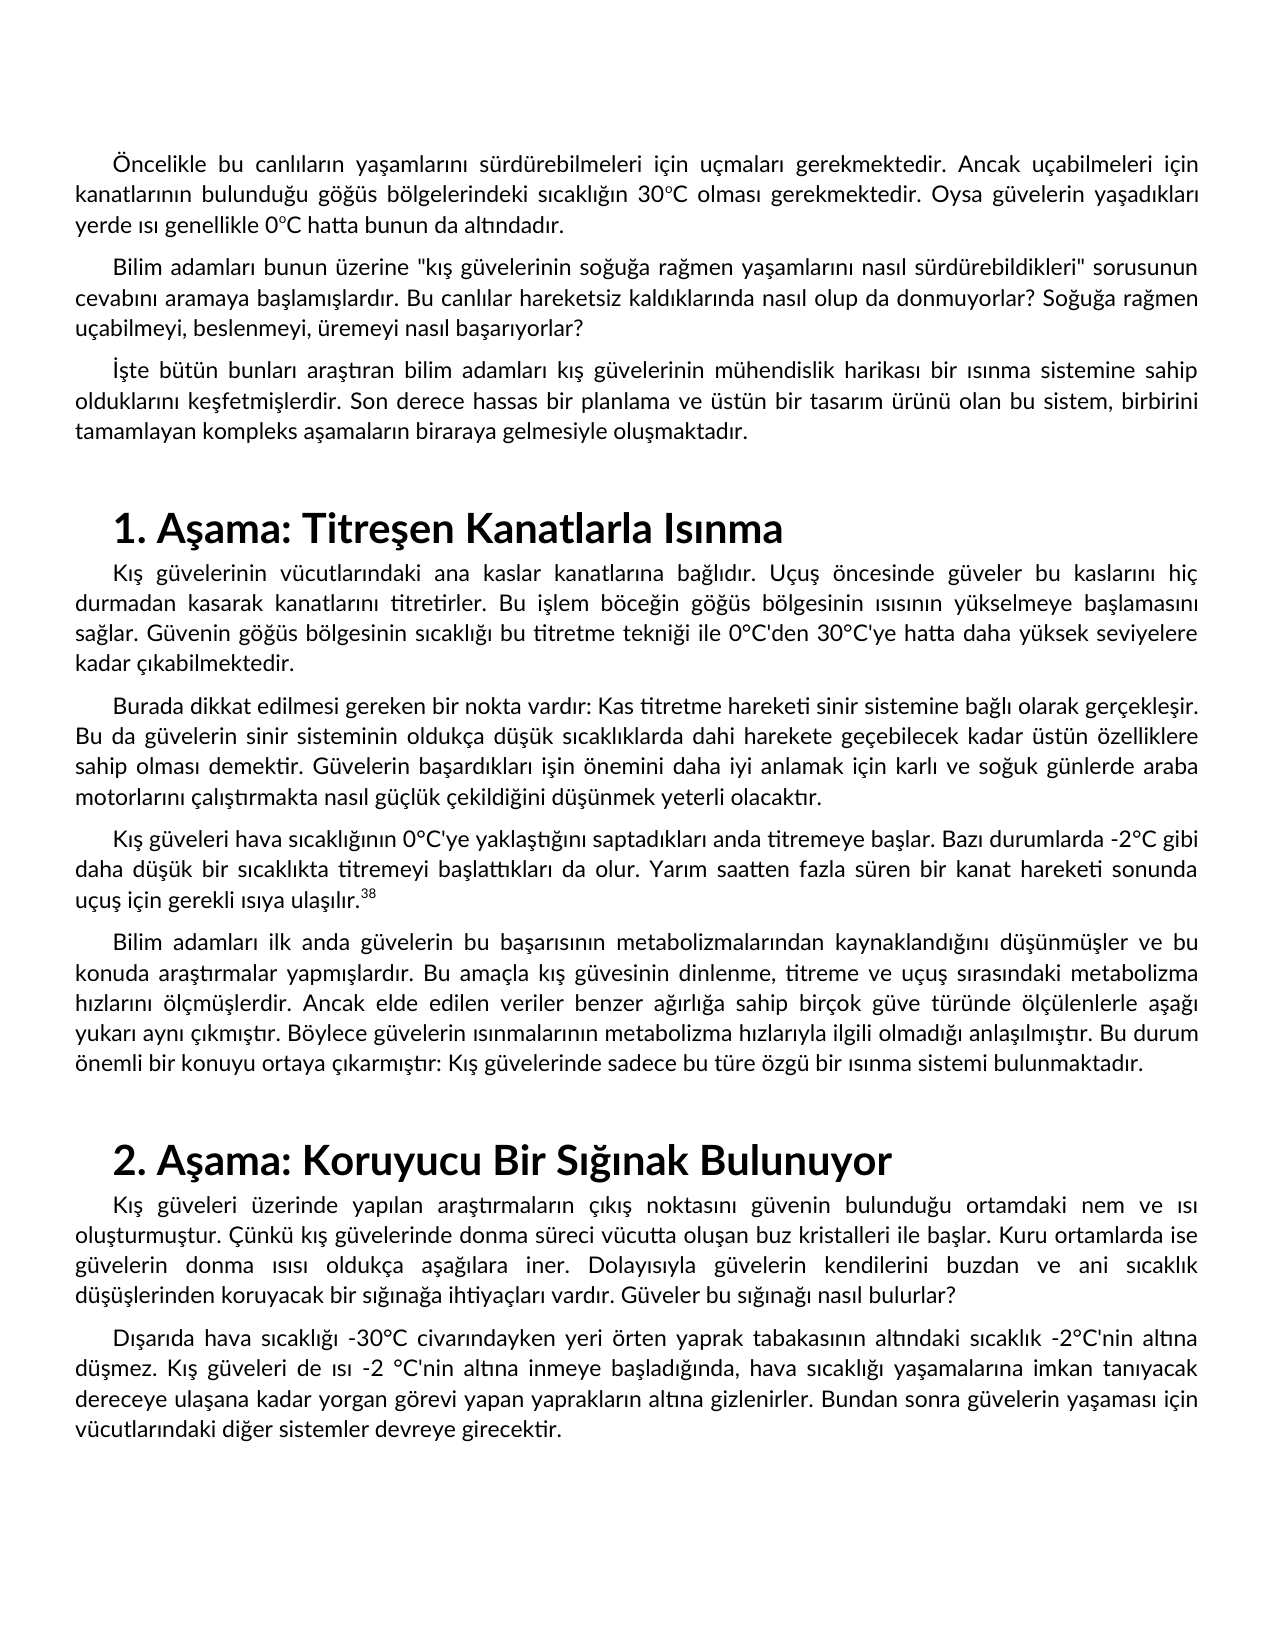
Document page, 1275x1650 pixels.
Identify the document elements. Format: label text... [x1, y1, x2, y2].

text Bilim adamları ilk anda güvelerin bu başarısının metabolizmalarından kaynaklandığını düşünmüşler ve bu konuda araştırmalar yapmışlardır. Bu amaçla kış güvesinin dinlenme, titreme ve uçuş sırasındaki metabolizma hızlarını ölçmüşlerdir. Ancak elde edilen veriler benzer ağırlığa sahip birçok güve türünde ölçülenlerle aşağı yukarı aynı çıkmıştır. Böylece güvelerin ısınmalarının metabolizma hızlarıyla ilgili olmadığı anlaşılmıştır. Bu durum önemli bir konuyu ortaya çıkarmıştır: Kış güvelerinde sadece bu türe özgü bir ısınma sistemi bulunmaktadır. [75, 928, 1200, 1076]
text Öncelikle bu canlıların yaşamlarını sürdürebilmeleri için uçmaları gerekmektedir. Ancak uçabilmeleri için kanatlarının bulunduğu göğüs bölgelerindeki sıcaklığın 30oC olması gerekmektedir. Oysa güvelerin yaşadıkları yerde ısı genellikle 0oC hatta bunun da altındadır. [75, 150, 1200, 238]
text İşte bütün bunları araştıran bilim adamları kış güvelerinin mühendislik harikası bir ısınma sistemine sahip olduklarını keşfetmişlerdir. Son derece hassas bir planlama ve üstün bir tasarım ürünü olan bu sistem, birbirini tamamlayan kompleks aşamaların biraraya gelmesiyle oluşmaktadır. [75, 356, 1200, 444]
subtitle 2. Aşama: Koruyucu Bir Sığınak Bulunuyor [112, 1134, 1200, 1184]
text Kış güveleri üzerinde yapılan araştırmaların çıkış noktasını güvenin bulunduğu ortamdaki nem ve ısı oluşturmuştur. Çünkü kış güvelerinde donma süreci vücutta oluşan buz kristalleri ile başlar. Kuru ortamlarda ise güvelerin donma ısısı oldukça aşağılara iner. Dolayısıyla güvelerin kendilerini buzdan ve ani sıcaklık düşüşlerinden koruyacak bir sığınağa ihtiyaçları vardır. Güveler bu sığınağı nasıl bulurlar? [75, 1191, 1200, 1309]
text Dışarıda hava sıcaklığı -30°C civarındayken yeri örten yaprak tabakasının altındaki sıcaklık -2°C'nin altına düşmez. Kış güveleri de ısı -2 °C'nin altına inmeye başladığında, hava sıcaklığı yaşamalarına imkan tanıyacak dereceye ulaşana kadar yorgan görevi yapan yaprakların altına gizlenirler. Bundan sonra güvelerin yaşaması için vücutlarındaki diğer sistemler devreye girecektir. [75, 1324, 1200, 1442]
text Bilim adamları bunun üzerine "kış güvelerinin soğuğa rağmen yaşamlarını nasıl sürdürebildikleri" sorusunun cevabını aramaya başlamışlardır. Bu canlılar hareketsiz kaldıklarında nasıl olup da donmuyorlar? Soğuğa rağmen uçabilmeyi, beslenmeyi, üremeyi nasıl başarıyorlar? [75, 253, 1200, 341]
text Kış güveleri hava sıcaklığının 0°C'ye yaklaştığını saptadıkları anda titremeye başlar. Bazı durumlarda -2°C gibi daha düşük bir sıcaklıkta titremeyi başlattıkları da olur. Yarım saatten fazla süren bir kanat hareketi sonunda uçuş için gerekli ısıya ulaşılır.38 [75, 825, 1200, 913]
text Burada dikkat edilmesi gereken bir nokta vardır: Kas titretme hareketi sinir sistemine bağlı olarak gerçekleşir. Bu da güvelerin sinir sisteminin oldukça düşük sıcaklıklarda dahi harekete geçebilecek kadar üstün özelliklere sahip olması demektir. Güvelerin başardıkları işin önemini daha iyi anlamak için karlı ve soğuk günlerde araba motorlarını çalıştırmakta nasıl güçlük çekildiğini düşünmek yeterli olacaktır. [75, 692, 1200, 810]
subtitle 1. Aşama: Titreşen Kanatlarla Isınma [112, 502, 1200, 552]
text Kış güvelerinin vücutlarındaki ana kaslar kanatlarına bağlıdır. Uçuş öncesinde güveler bu kaslarını hiç durmadan kasarak kanatlarını titretirler. Bu işlem böceğin göğüs bölgesinin ısısının yükselmeye başlamasını sağlar. Güvenin göğüs bölgesinin sıcaklığı bu titretme tekniği ile 0°C'den 30°C'ye hatta daha yüksek seviyelere kadar çıkabilmektedir. [75, 558, 1200, 676]
